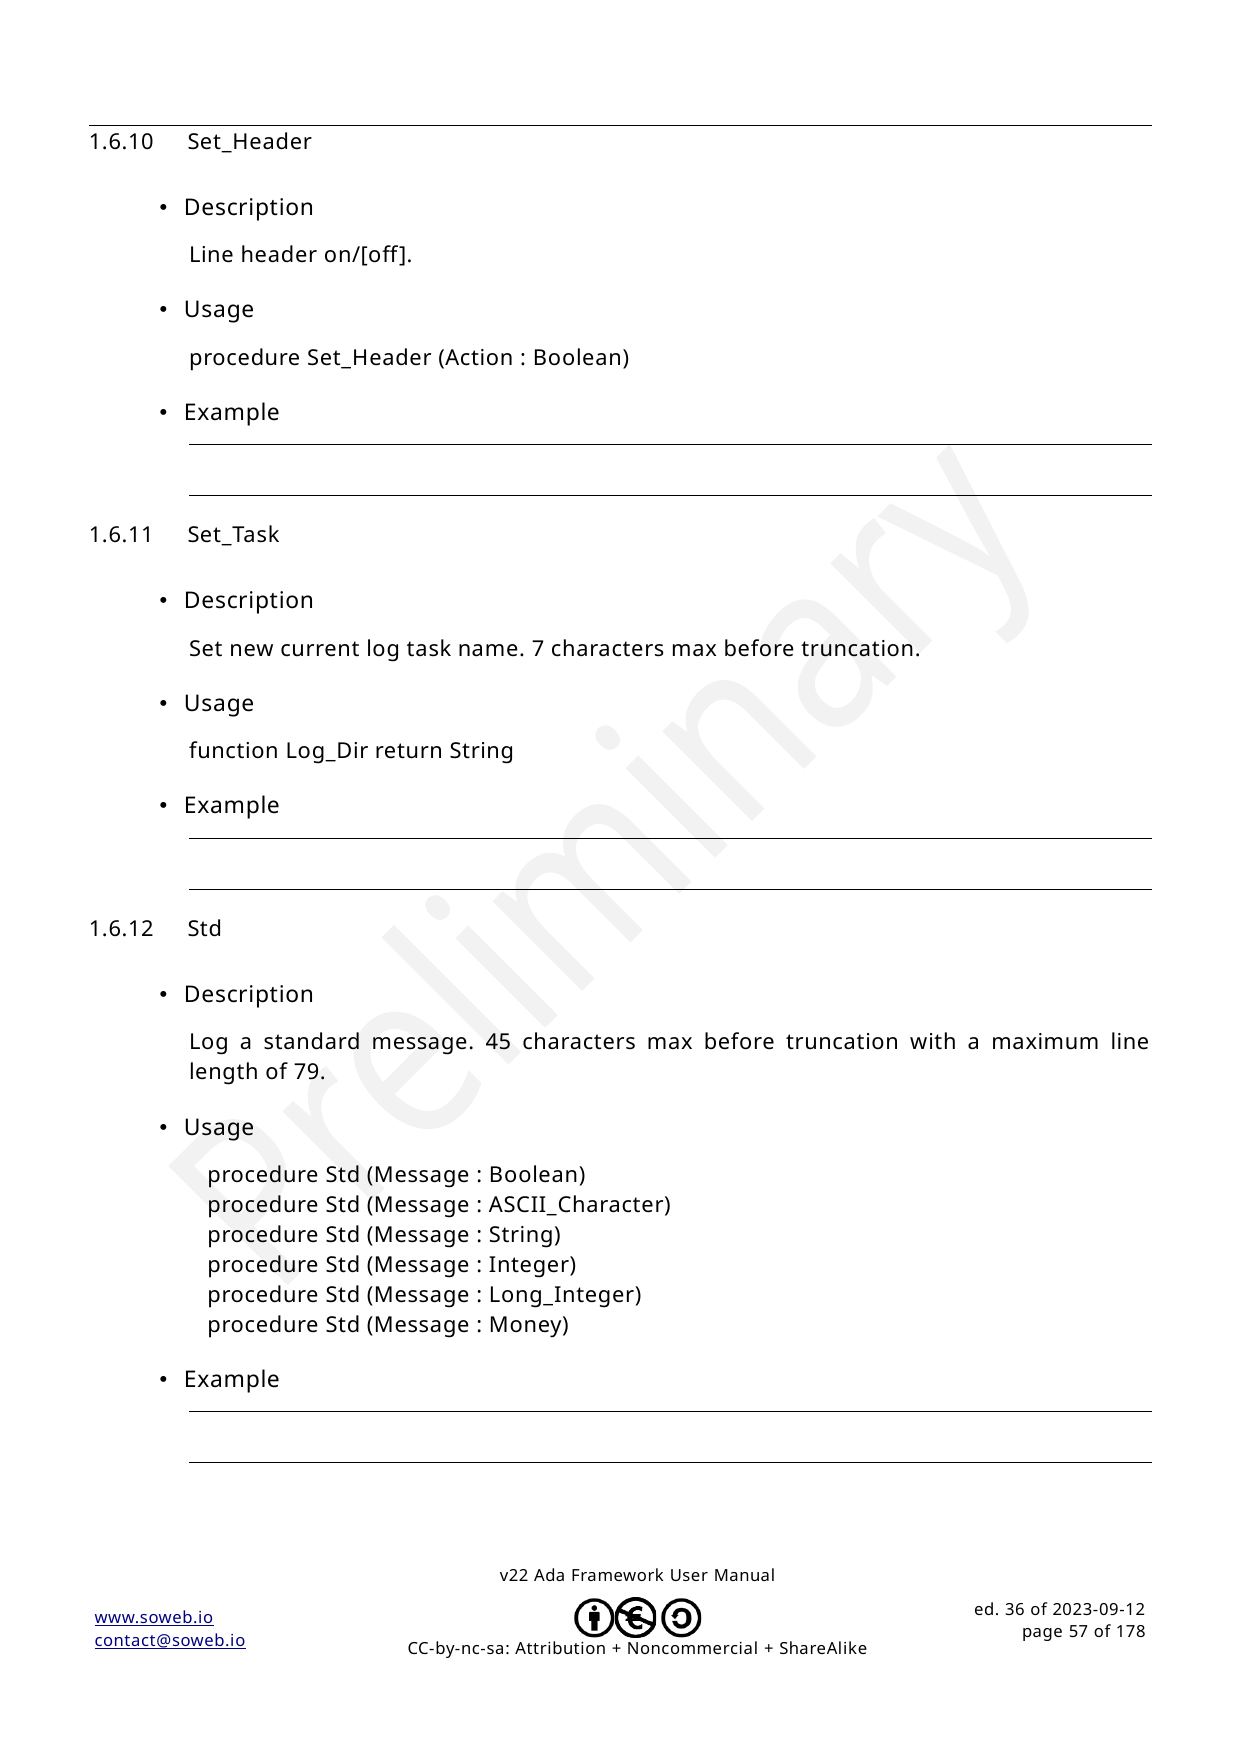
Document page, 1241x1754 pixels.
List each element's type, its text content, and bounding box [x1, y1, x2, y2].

subtitle [521, 977, 1152, 1008]
text procedure Std (Message : Boolean) [284, 1159, 359, 1189]
subtitle Description [899, 633, 933, 653]
subtitle Description [251, 1249, 301, 1279]
picture [660, 1597, 702, 1638]
subtitle Usage [159, 293, 1152, 324]
text procedure Std (Message : ASCII_Character) [218, 1189, 261, 1212]
subtitle Example [159, 1362, 1152, 1394]
subtitle Description [805, 633, 883, 663]
list True [282, 1110, 338, 1141]
subtitle [879, 584, 1010, 615]
subtitle [701, 700, 752, 718]
subtitle [646, 789, 703, 820]
list Tio.Put_Line (Net.Is_Root_Directory (“/etc/network”)); [330, 1159, 385, 1189]
list True [193, 1119, 274, 1141]
list True [385, 1110, 466, 1130]
subtitle Usage [159, 1110, 311, 1141]
text Line header on/[off]. [189, 239, 1152, 269]
text procedure Std (Message : ASCII_Character) [262, 1189, 1152, 1219]
text Log a standard message. 45 characters max before truncation with a maximum line length of 79. [189, 1026, 363, 1086]
subtitle [860, 686, 1152, 718]
subtitle [1022, 584, 1152, 615]
text procedure Std (Message : Long_Integer) [189, 1279, 1152, 1309]
text procedure Std (Message : Integer) [189, 1249, 280, 1279]
subtitle [568, 977, 595, 991]
text Log a standard message. 45 characters max before truncation with a maximum line length of 79. [371, 1029, 420, 1081]
text [665, 735, 722, 765]
list False [360, 1189, 384, 1201]
text procedure Std (Message : Integer) [278, 1249, 1152, 1279]
subtitle Usage [159, 686, 704, 718]
list False [191, 1189, 284, 1219]
subtitle Description [159, 584, 880, 615]
text procedure Set_Header (Action : Boolean) [189, 342, 1152, 372]
text function Log_Dir return String [189, 735, 694, 765]
subtitle Is_Root_Directory [850, 584, 907, 615]
picture [573, 1597, 657, 1638]
subtitle [816, 686, 859, 707]
list Tio.Put_Line (Net.Is_Root_Directory (“/etc”)); [469, 1026, 521, 1065]
text [381, 924, 424, 954]
text procedure Std (Message : Boolean) [357, 1159, 1152, 1189]
text [504, 913, 571, 954]
text [601, 913, 643, 943]
subtitle [719, 789, 765, 820]
subtitle Example [159, 395, 1152, 427]
text procedure Std (Message : Boolean) [195, 1159, 267, 1189]
subtitle Description [759, 633, 783, 654]
text [770, 735, 817, 765]
text procedure Std (Message : Money) [189, 1309, 1152, 1339]
text [700, 735, 799, 765]
subtitle [924, 519, 988, 554]
text procedure Std (Message : ASCII_Character) [189, 1189, 220, 1219]
subtitle Description [159, 977, 450, 1008]
subtitle Description [996, 633, 1020, 644]
list Net.Is_Ping_Ok ("This_host_exists"); True Net.Is_Ping_Ok ("This_host_don't_exist"); False [882, 519, 1010, 560]
subtitle Description [159, 190, 1152, 221]
subtitle Example [673, 789, 749, 820]
text Log a standard message. 45 characters max before truncation with a maximum line length of 79. [404, 1026, 1152, 1086]
subtitle Std [534, 913, 1152, 954]
subtitle Usage [322, 1110, 1152, 1141]
text procedure Std (Message : String) [255, 1219, 1152, 1249]
text Set new current log task name. 7 characters max before truncation. [854, 633, 1152, 663]
text [796, 735, 1152, 765]
subtitle Example [747, 789, 1152, 820]
subtitle [494, 977, 551, 1008]
subtitle [745, 686, 813, 718]
subtitle Set_Task [88, 519, 871, 560]
subtitle Is_Ssh_Ok [221, 1219, 277, 1249]
subtitle [870, 519, 964, 560]
subtitle [570, 804, 631, 820]
subtitle [448, 977, 524, 1008]
subtitle Set_Header [88, 126, 1152, 167]
subtitle Std [88, 913, 544, 954]
subtitle Example [159, 789, 676, 820]
text procedure Std (Message : String) [189, 1219, 250, 1249]
list Tio.Put_Line (Net.Is_Root_Directory (“/etc”)); [353, 1026, 444, 1086]
subtitle Is_Root_Directory [1002, 584, 1029, 615]
subtitle [989, 519, 1152, 560]
subtitle [420, 977, 478, 1008]
subtitle Is_Root_Directory [775, 599, 835, 615]
text Set new current log task name. 7 characters max before truncation. [189, 633, 829, 663]
